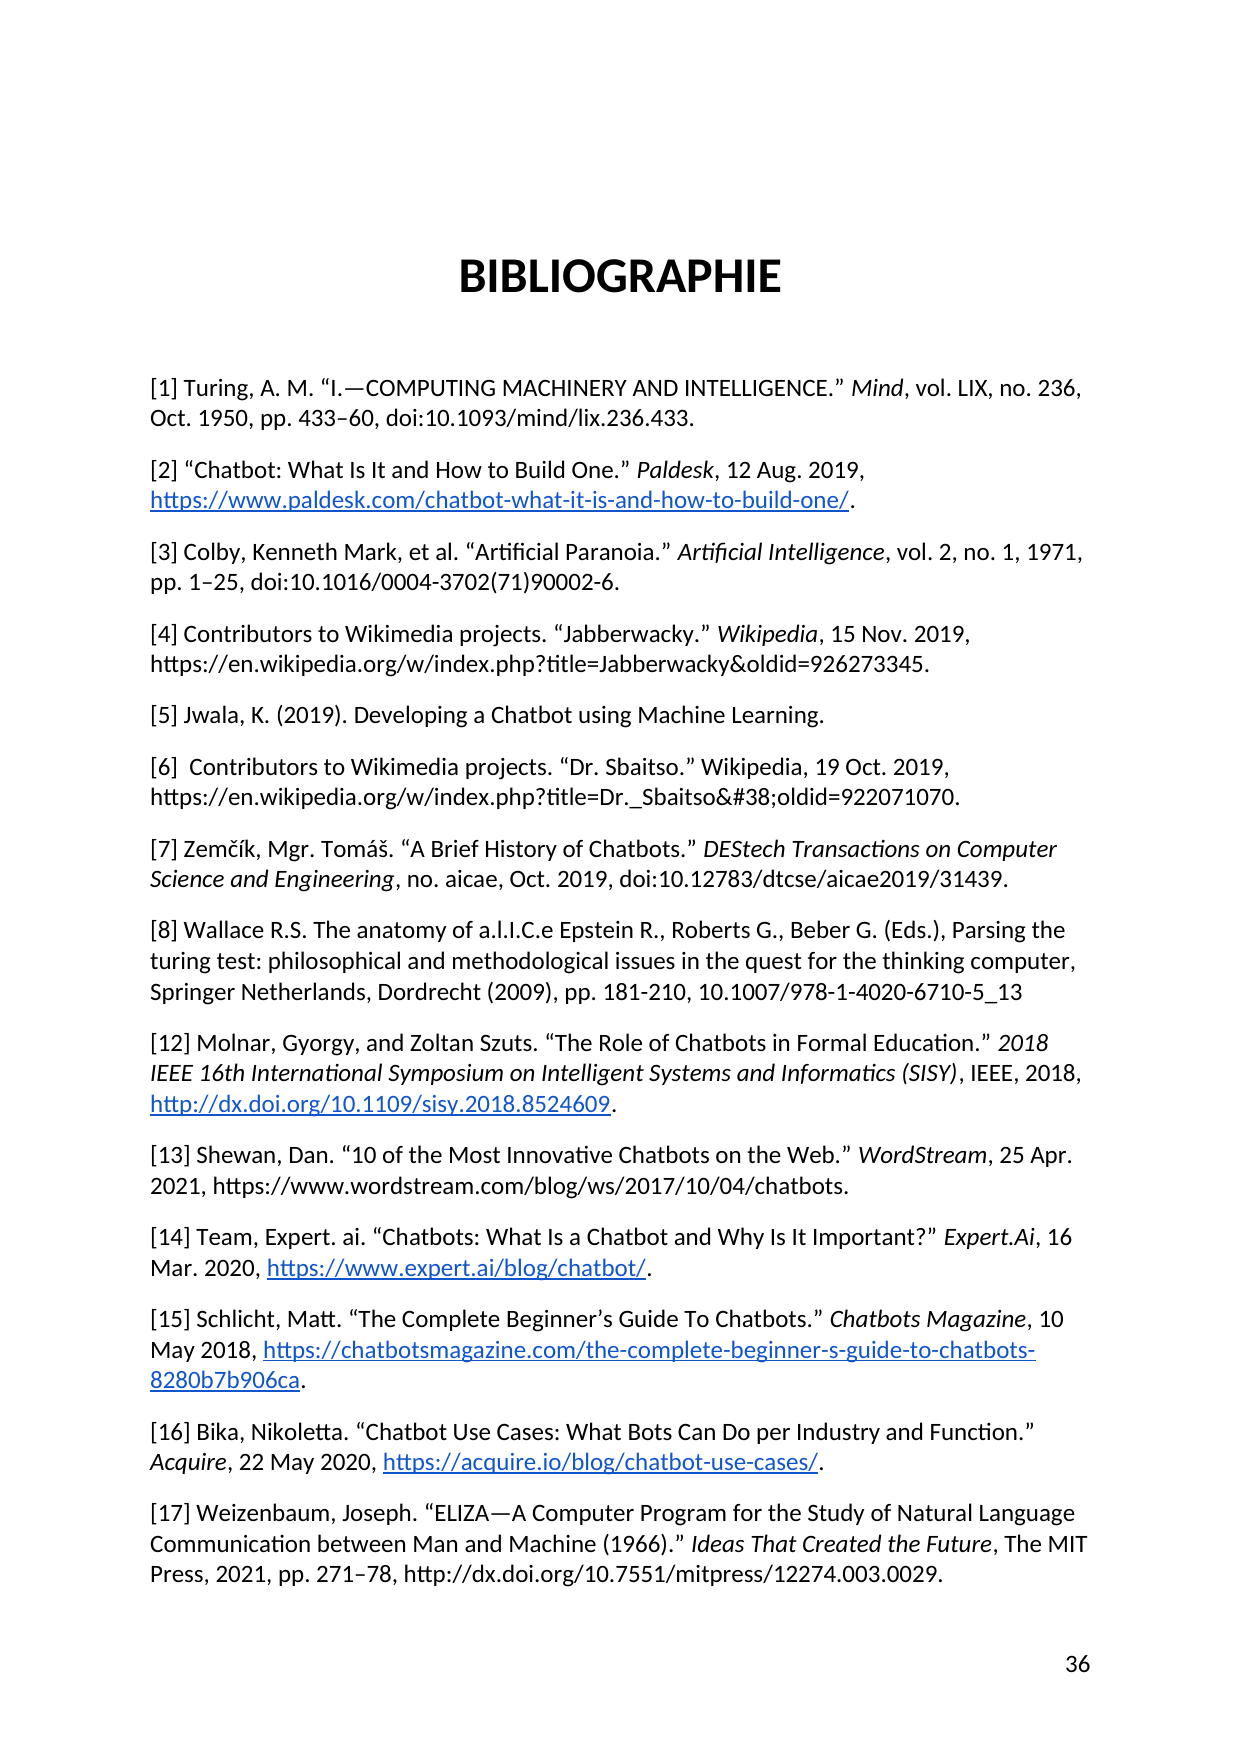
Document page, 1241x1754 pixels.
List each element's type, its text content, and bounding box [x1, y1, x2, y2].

text [12] Molnar, Gyorgy, and Zoltan Szuts. “The Role of Chatbots in Formal Education.” 2018 IEEE 16th International Symposium on Intelligent Systems and Informatics (SISY), IEEE, 2018, http://dx.doi.org/10.1109/sisy.2018.8524609. [150, 1027, 1090, 1119]
subtitle BIBLIOGRAPHIE [150, 244, 1090, 305]
text [5] Jwala, K. (2019). Developing a Chatbot using Machine Learning. [150, 699, 1090, 730]
text [15] Schlicht, Matt. “The Complete Beginner’s Guide To Chatbots.” Chatbots Magazine, 10 May 2018, https://chatbotsmagazine.com/the-complete-beginner-s-guide-to-chatbots-8280b7b906ca. [150, 1303, 1090, 1395]
text [8] Wallace R.S. The anatomy of a.l.I.C.e Epstein R., Roberts G., Beber G. (Eds.), Parsing the turing test: philosophical and methodological issues in the quest for the thinking computer, Springer Netherlands, Dordrecht (2009), pp. 181-210, 10.1007/978-1-4020-6710-5_13 [150, 915, 1090, 1006]
text [3] Colby, Kenneth Mark, et al. “Artificial Paranoia.” Artificial Intelligence, vol. 2, no. 1, 1971, pp. 1–25, doi:10.1016/0004-3702(71)90002-6. [150, 536, 1090, 597]
text [14] Team, Expert. ai. “Chatbots: What Is a Chatbot and Why Is It Important?” Expert.Ai, 16 Mar. 2020, https://www.expert.ai/blog/chatbot/. [150, 1221, 1090, 1282]
text [16] Bika, Nikoletta. “Chatbot Use Cases: What Bots Can Do per Industry and Function.” Acquire, 22 May 2020, https://acquire.io/blog/chatbot-use-cases/. [150, 1416, 1090, 1477]
text [13] Shewan, Dan. “10 of the Most Innovative Chatbots on the Web.” WordStream, 25 Apr. 2021, https://www.wordstream.com/blog/ws/2017/10/04/chatbots. [150, 1139, 1090, 1201]
text [6] Contributors to Wikimedia projects. “Dr. Sbaitso.” Wikipedia, 19 Oct. 2019, https://en.wikipedia.org/w/index.php?title=Dr._Sbaitso&#38;oldid=922071070. [150, 751, 1090, 812]
text [2] “Chatbot: What Is It and How to Build One.” Paldesk, 12 Aug. 2019, https://www.paldesk.com/chatbot-what-it-is-and-how-to-build-one/. [150, 454, 1090, 515]
text [7] Zemčík, Mgr. Tomáš. “A Brief History of Chatbots.” DEStech Transactions on Computer Science and Engineering, no. aicae, Oct. 2019, doi:10.12783/dtcse/aicae2019/31439. [150, 833, 1090, 894]
text [1] Turing, A. M. “I.—COMPUTING MACHINERY AND INTELLIGENCE.” Mind, vol. LIX, no. 236, Oct. 1950, pp. 433–60, doi:10.1093/mind/lix.236.433. [150, 372, 1090, 433]
text [17] Weizenbaum, Joseph. “ELIZA—A Computer Program for the Study of Natural Language Communication between Man and Machine (1966).” Ideas That Created the Future, The MIT Press, 2021, pp. 271–78, http://dx.doi.org/10.7551/mitpress/12274.003.0029. [150, 1497, 1090, 1589]
text [4] Contributors to Wikimedia projects. “Jabberwacky.” Wikipedia, 15 Nov. 2019, https://en.wikipedia.org/w/index.php?title=Jabberwacky&oldid=926273345. [150, 618, 1090, 679]
